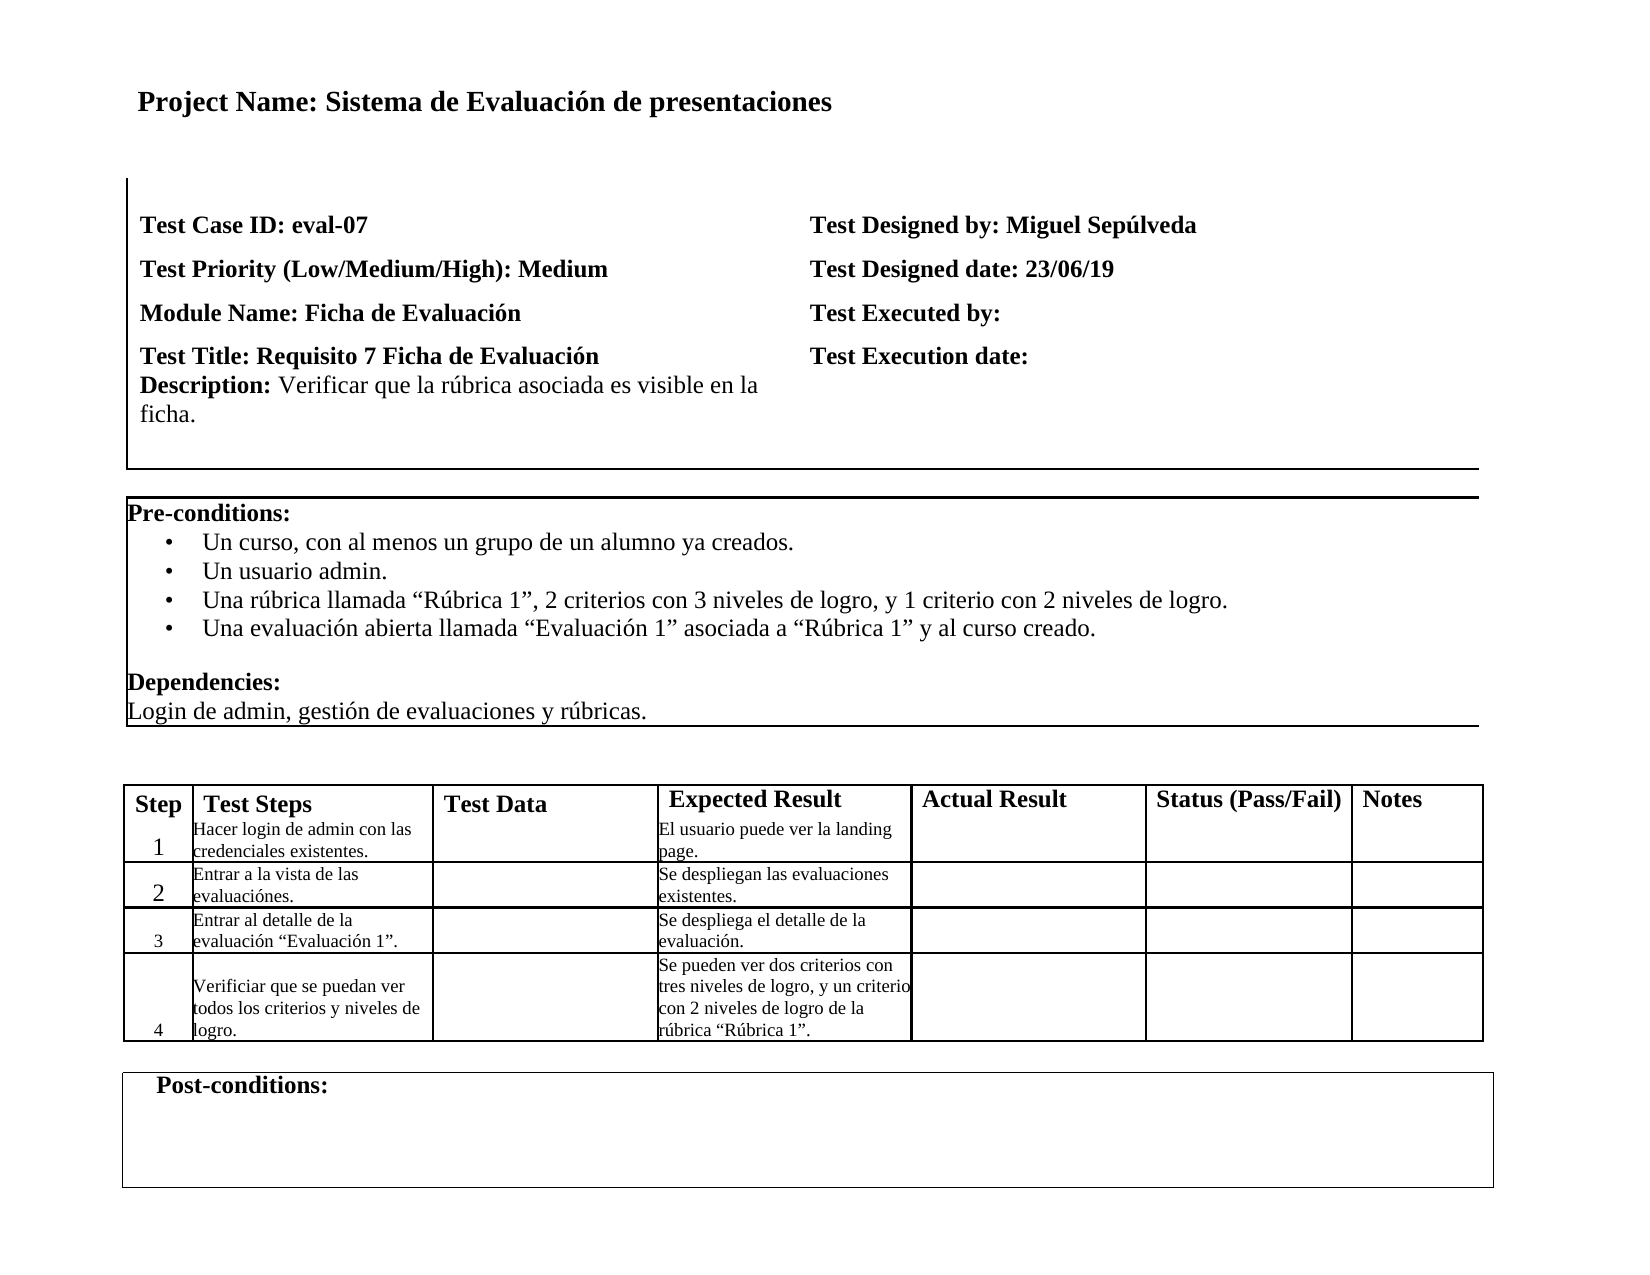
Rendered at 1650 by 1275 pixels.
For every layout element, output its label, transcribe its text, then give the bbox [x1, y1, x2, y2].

table_cell [810, 428, 1479, 468]
table_cell [1147, 863, 1351, 906]
table_cell Hacer login de admin con las credenciales existentes. [194, 818, 432, 861]
table_cell Test Case ID: eval-07 [128, 178, 809, 239]
table_cell Description: Verificar que la rúbrica asociada es visible en la ficha. [128, 370, 809, 428]
table_cell [810, 470, 1479, 496]
table_cell [913, 863, 1145, 906]
table_cell [1353, 818, 1482, 861]
table_header Expected Result [659, 786, 910, 818]
table_cell 4 [125, 954, 192, 1040]
table_cell El usuario puede ver la landing page. [659, 818, 910, 861]
table_cell 1 [125, 818, 192, 861]
table_cell Dependencies: Login de admin, gestión de evaluaciones y rúbricas. [128, 667, 1479, 725]
table_cell [1353, 863, 1482, 906]
table_header Step [125, 786, 192, 818]
table_cell 3 [125, 909, 192, 952]
table_cell Test Title: Requisito 7 Ficha de Evaluación [128, 327, 809, 370]
table_cell [128, 428, 809, 468]
table_cell Entrar al detalle de la evaluación “Evaluación 1”. [194, 909, 432, 952]
table_cell [913, 909, 1145, 952]
table_header Test Data [434, 786, 657, 818]
table_cell Test Executed by: [810, 283, 1479, 327]
table_header Test Steps [194, 786, 432, 818]
table_header Status (Pass/Fail) [1147, 786, 1351, 818]
table_cell [127, 470, 809, 496]
table_cell [127, 121, 1479, 178]
table_cell 2 [125, 863, 192, 906]
text Post-conditions: [156, 1073, 1493, 1099]
table_cell [1147, 954, 1351, 1040]
table_cell [434, 863, 657, 906]
table_cell [434, 954, 657, 1040]
table_cell [1353, 909, 1482, 952]
table_cell Test Designed date: 23/06/19 [810, 239, 1479, 283]
table_cell Se pueden ver dos criterios con tres niveles de logro, y un criterio con 2 niveles de logro de la rúbrica “Rúbrica 1”. [659, 954, 910, 1040]
table_cell Test Priority (Low/Medium/High): Medium [128, 239, 809, 283]
table_cell [1147, 818, 1351, 861]
table_cell Se despliegan las evaluaciones existentes. [659, 863, 910, 906]
table_cell Pre-conditions: Un curso, con al menos un grupo de un alumno ya creados. Un usuario admin. Una rúbrica llamada “Rúbrica 1”, 2 criterios con 3 niveles de logro, y 1 criterio con 2 niveles de logro. Una evaluación abierta llamada “Evaluación 1” asociada a “Rúbrica 1” y al curso creado. [128, 499, 1479, 667]
table_cell Se despliega el detalle de la evaluación. [659, 909, 910, 952]
table_cell Verificiar que se puedan ver todos los criterios y niveles de logro. [194, 954, 432, 1040]
table_header Actual Result [913, 786, 1145, 818]
table_cell Entrar a la vista de las evaluaciónes. [194, 863, 432, 906]
table_cell [810, 370, 1479, 428]
table_cell [913, 818, 1145, 861]
table_header Notes [1353, 786, 1482, 818]
table_cell Test Designed by: Miguel Sepúlveda [810, 178, 1479, 239]
table_cell [1147, 909, 1351, 952]
table_cell Module Name: Ficha de Evaluación [128, 283, 809, 327]
table_cell [1353, 954, 1482, 1040]
table_header Project Name: Sistema de Evaluación de presentaciones [127, 73, 1479, 121]
table_cell [913, 954, 1145, 1040]
table_cell [434, 909, 657, 952]
table_cell Test Execution date: [810, 327, 1479, 370]
table_cell [434, 818, 657, 861]
